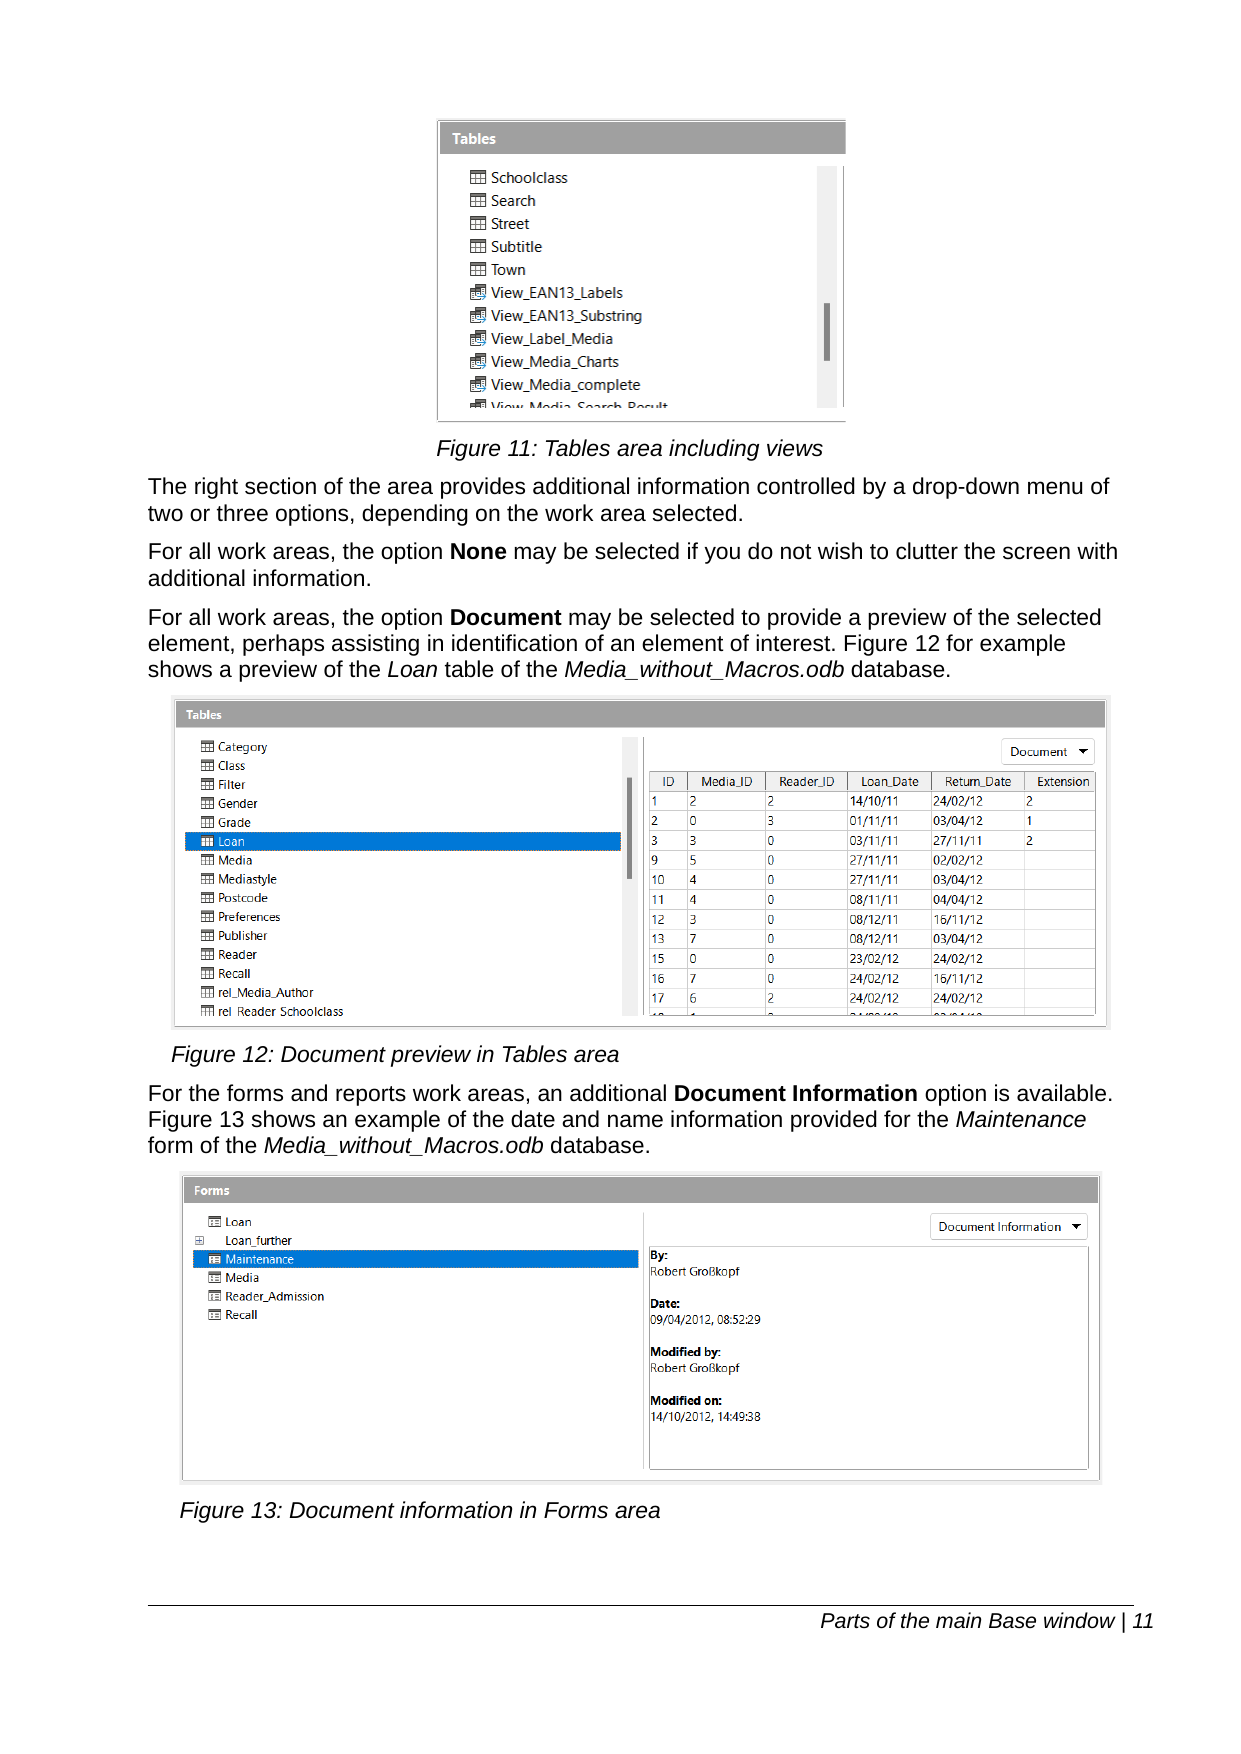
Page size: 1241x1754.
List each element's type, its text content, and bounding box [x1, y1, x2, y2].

text For all work areas, the option Document may be selected to provide a preview of the selected element, perhaps assisting in identification of an element of interest. Figure 12 for example shows a preview of the Loan table of the Media_without_Macros.odb database. [148, 603, 1134, 683]
text For the forms and reports work areas, an additional Document Information option is available. Figure 13 shows an example of the date and name information provided for the Maintenance form of the Media_without_Macros.odb database. [148, 1080, 1134, 1159]
picture [170, 695, 1111, 1030]
text For all work areas, the option None may be selected if you do not wish to clutter the screen with additional information. [148, 538, 1134, 591]
picture [179, 1171, 1103, 1485]
text The right section of the area provides additional information controlled by a drop-down menu of two or three options, depending on the work area selected. [148, 473, 1134, 526]
picture [436, 118, 846, 423]
text Figure 12: Document preview in Tables area [171, 1041, 1111, 1068]
text Figure 11: Tables area including views [436, 435, 846, 461]
text Figure 13: Document information in Forms area [179, 1497, 1102, 1523]
